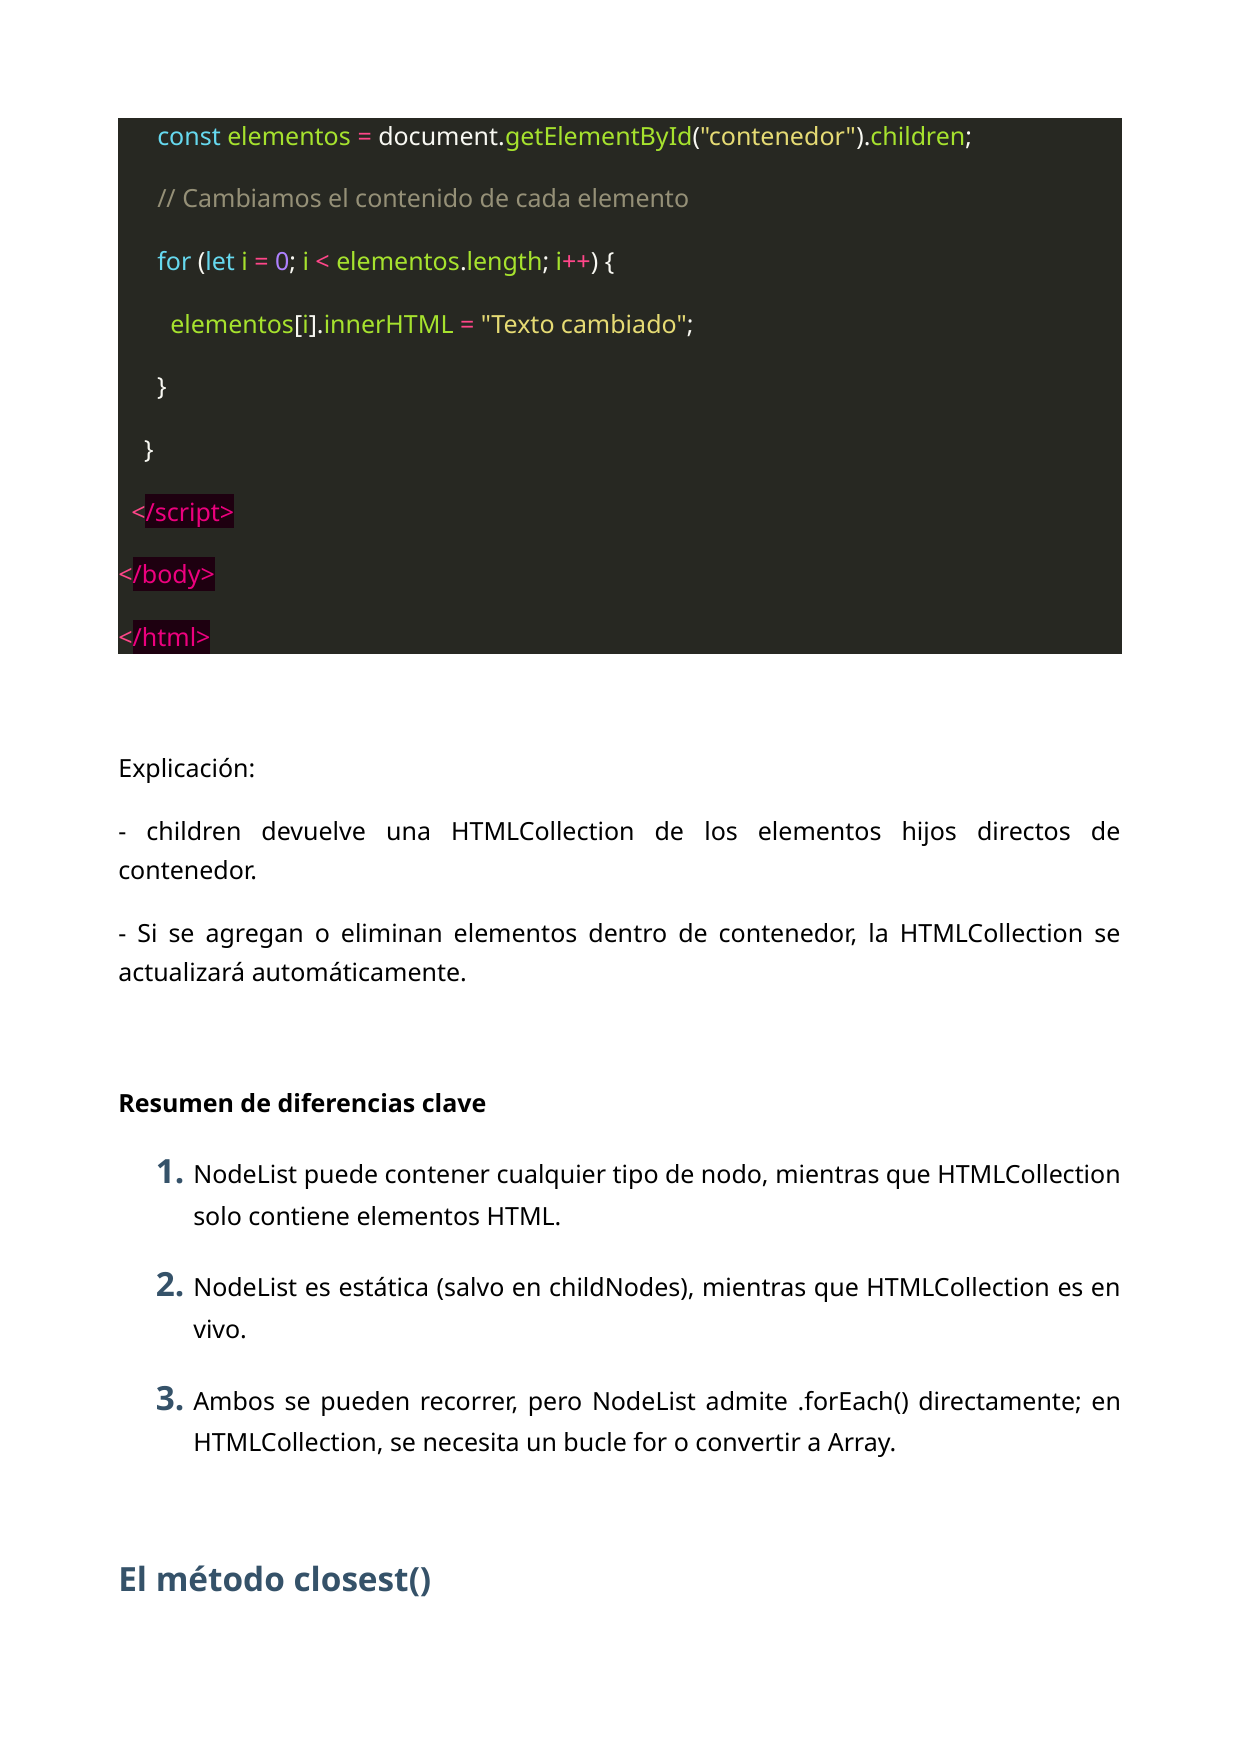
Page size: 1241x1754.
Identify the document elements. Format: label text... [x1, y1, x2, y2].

text El método closest() [118, 1556, 1122, 1601]
text - Si se agregan o eliminan elementos dentro de contenedor, la HTMLCollection se actualizará automáticamente. [118, 915, 1122, 988]
text </body> [118, 557, 1122, 591]
text Explicación: [118, 751, 1122, 785]
text </html> [118, 620, 1122, 654]
text // Cambiamos el contenido de cada elemento [118, 181, 1122, 215]
text elementos[i].innerHTML = "Texto cambiado"; [118, 306, 1122, 340]
text } [118, 369, 1122, 403]
list Ambos se pueden recorrer, pero NodeList admite .forEach() directamente; en HTMLCollection, se necesita un bucle for o convertir a Array. [156, 1374, 1122, 1459]
list NodeList puede contener cualquier tipo de nodo, mientras que HTMLCollection solo contiene elementos HTML. [156, 1148, 1122, 1232]
text for (let i = 0; i < elementos.length; i++) { [118, 243, 1122, 278]
text </script> [118, 494, 1122, 528]
text const elementos = document.getElementById("contenedor").children; [118, 118, 1122, 152]
text } [118, 432, 1122, 466]
text Resumen de diferencias clave [118, 1085, 1122, 1119]
list NodeList es estática (salvo en childNodes), mientras que HTMLCollection es en vivo. [156, 1261, 1122, 1346]
text - children devuelve una HTMLCollection de los elementos hijos directos de contenedor. [118, 813, 1122, 887]
